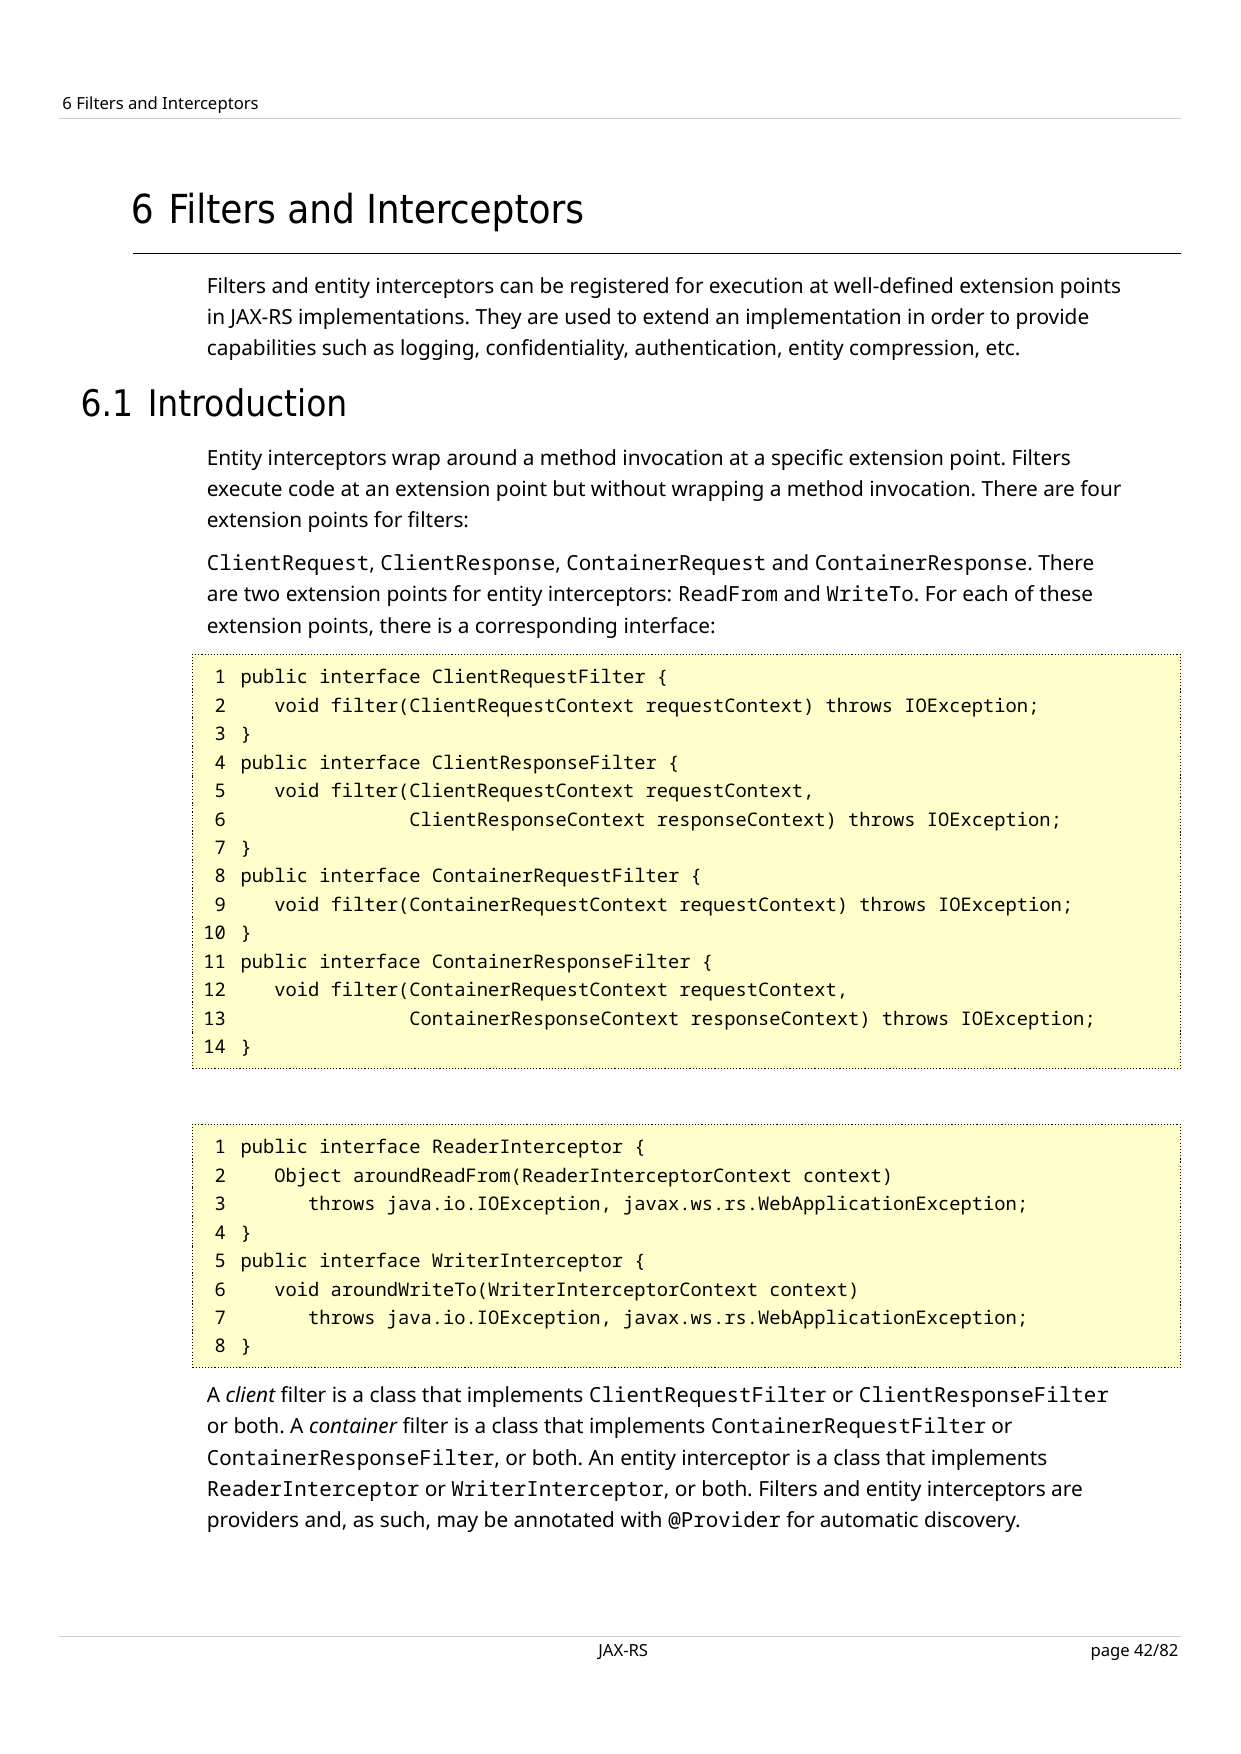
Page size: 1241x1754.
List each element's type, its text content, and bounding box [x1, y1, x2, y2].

list public interface ClientResponseFilter { [192, 739, 1181, 767]
list public interface WriterInterceptor { [192, 1237, 1181, 1266]
subtitle Introduction [133, 382, 1181, 425]
list void filter(ClientRequestContext requestContext, [192, 767, 1181, 796]
text Filters and entity interceptors can be registered for execution at well-defined extension points in JAX-RS implementations. They are used to extend an implementation in order to provide capabilities such as logging, confidentiality, authentication, entity compression, etc. [207, 271, 1122, 362]
list public interface ContainerResponseFilter { [192, 938, 1181, 967]
list } [192, 711, 1181, 739]
list ContainerResponseContext responseContext) throws IOException; [192, 995, 1181, 1023]
subtitle Filters and Interceptors [133, 165, 1181, 253]
list } [192, 1023, 1181, 1069]
text ClientRequest, ClientResponse, ContainerRequest and ContainerResponse. There are two extension points for entity interceptors: ReadFrom and WriteTo. For each of these extension points, there is a corresponding interface: [207, 548, 1122, 639]
list } [192, 824, 1181, 853]
list } [192, 910, 1181, 938]
list public interface ContainerRequestFilter { [192, 853, 1181, 881]
list void aroundWriteTo(WriterInterceptorContext context) [192, 1266, 1181, 1294]
list ClientResponseContext responseContext) throws IOException; [192, 796, 1181, 824]
list Object aroundReadFrom(ReaderInterceptorContext context) [192, 1152, 1181, 1181]
list void filter(ClientRequestContext requestContext) throws IOException; [192, 682, 1181, 711]
list void filter(ContainerRequestContext requestContext) throws IOException; [192, 881, 1181, 910]
list } [192, 1323, 1181, 1368]
list public interface ClientRequestFilter { [192, 654, 1181, 682]
list throws java.io.IOException, javax.ws.rs.WebApplicationException; [192, 1181, 1181, 1209]
list } [192, 1209, 1181, 1237]
text A client filter is a class that implements ClientRequestFilter or ClientResponseFilter or both. A container filter is a class that implements ContainerRequestFilter or ContainerResponseFilter, or both. An entity interceptor is a class that implements ReaderInterceptor or WriterInterceptor, or both. Filters and entity interceptors are providers and, as such, may be annotated with @Provider for automatic discovery. [207, 1380, 1122, 1533]
text Entity interceptors wrap around a method invocation at a specific extension point. Filters execute code at an extension point but without wrapping a method invocation. There are four extension points for filters: [207, 443, 1122, 534]
list void filter(ContainerRequestContext requestContext, [192, 967, 1181, 995]
list public interface ReaderInterceptor { [192, 1124, 1181, 1152]
list throws java.io.IOException, javax.ws.rs.WebApplicationException; [192, 1294, 1181, 1323]
